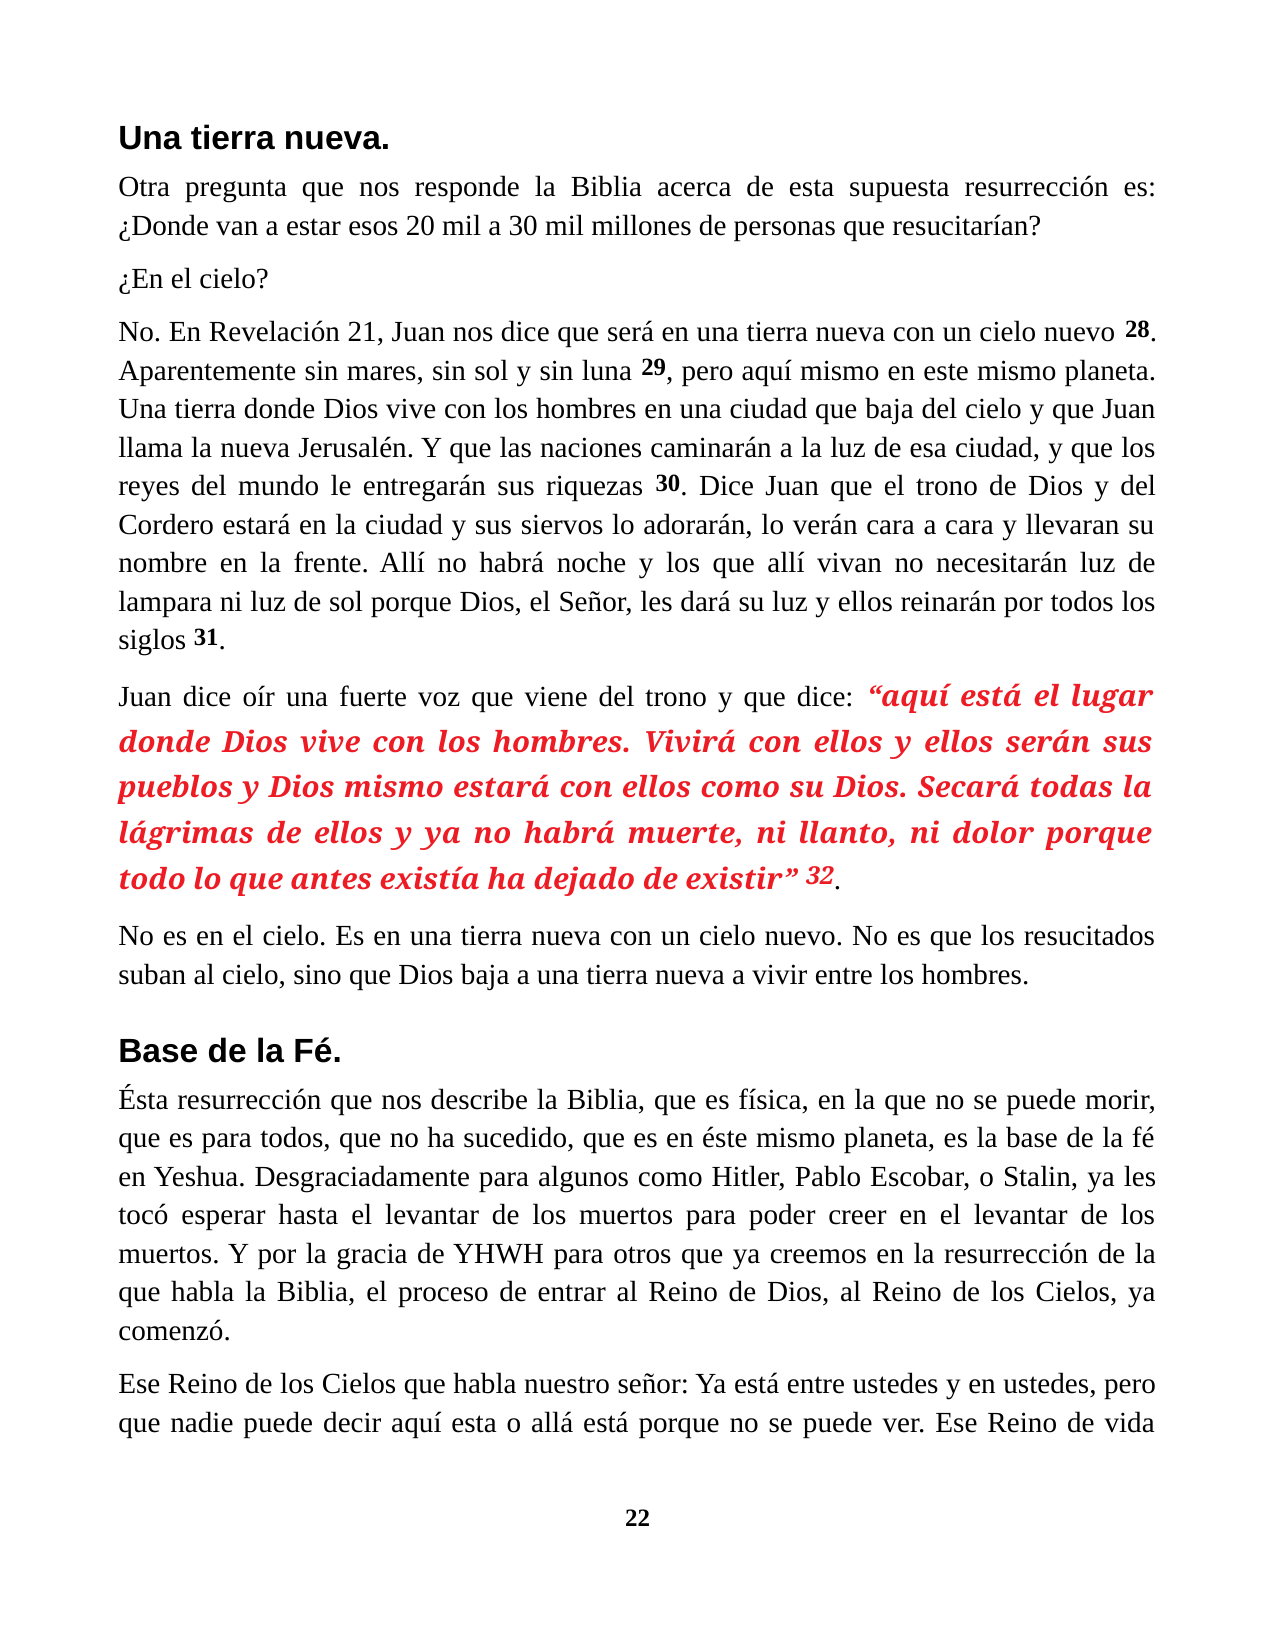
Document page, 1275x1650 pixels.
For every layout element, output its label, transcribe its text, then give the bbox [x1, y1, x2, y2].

subtitle Base de la Fé. [118, 1031, 1157, 1069]
text Ese Reino de los Cielos que habla nuestro señor: Ya está entre ustedes y en ustedes, pero que nadie puede decir aquí esta o allá está porque no se puede ver. Ese Reino de vida [118, 1366, 1157, 1438]
text Otra pregunta que nos responde la Biblia acerca de esta supuesta resurrección es: ¿Donde van a estar esos 20 mil a 30 mil millones de personas que resucitarían? [118, 169, 1157, 241]
subtitle Una tierra nueva. [118, 118, 1157, 157]
text ¿En el cielo? [118, 261, 1157, 294]
text No es en el cielo. Es en una tierra nueva con un cielo nuevo. No es que los resucitados suban al cielo, sino que Dios baja a una tierra nueva a vivir entre los hombres. [118, 918, 1157, 990]
text No. En Revelación 21, Juan nos dice que será en una tierra nueva con un cielo nuevo . Aparentemente sin mares, sin sol y sin luna , pero aquí mismo en este mismo planeta. Una tierra donde Dios vive con los hombres en una ciudad que baja del cielo y que Juan llama la nueva Jerusalén. Y que las naciones caminarán a la luz de esa ciudad, y que los reyes del mundo le entregarán sus riquezas . Dice Juan que el trono de Dios y del Cordero estará en la ciudad y sus siervos lo adorarán, lo verán cara a cara y llevaran su nombre en la frente. Allí no habrá noche y los que allí vivan no necesitarán luz de lampara ni luz de sol porque Dios, el Señor, les dará su luz y ellos reinarán por todos los siglos . [118, 314, 1157, 656]
text Ésta resurrección que nos describe la Biblia, que es física, en la que no se puede morir, que es para todos, que no ha sucedido, que es en éste mismo planeta, es la base de la fé en Yeshua. Desgraciadamente para algunos como Hitler, Pablo Escobar, o Stalin, ya les tocó esperar hasta el levantar de los muertos para poder creer en el levantar de los muertos. Y por la gracia de YHWH para otros que ya creemos en la resurrección de la que habla la Biblia, el proceso de entrar al Reino de Dios, al Reino de los Cielos, ya comenzó. [118, 1082, 1157, 1347]
text Juan dice oír una fuerte voz que viene del trono y que dice: “aquí está el lugar donde Dios vive con los hombres. Vivirá con ellos y ellos serán sus pueblos y Dios mismo estará con ellos como su Dios. Secará todas la lágrimas de ellos y ya no habrá muerte, ni llanto, ni dolor porque todo lo que antes existía ha dejado de existir” . [118, 676, 1157, 898]
